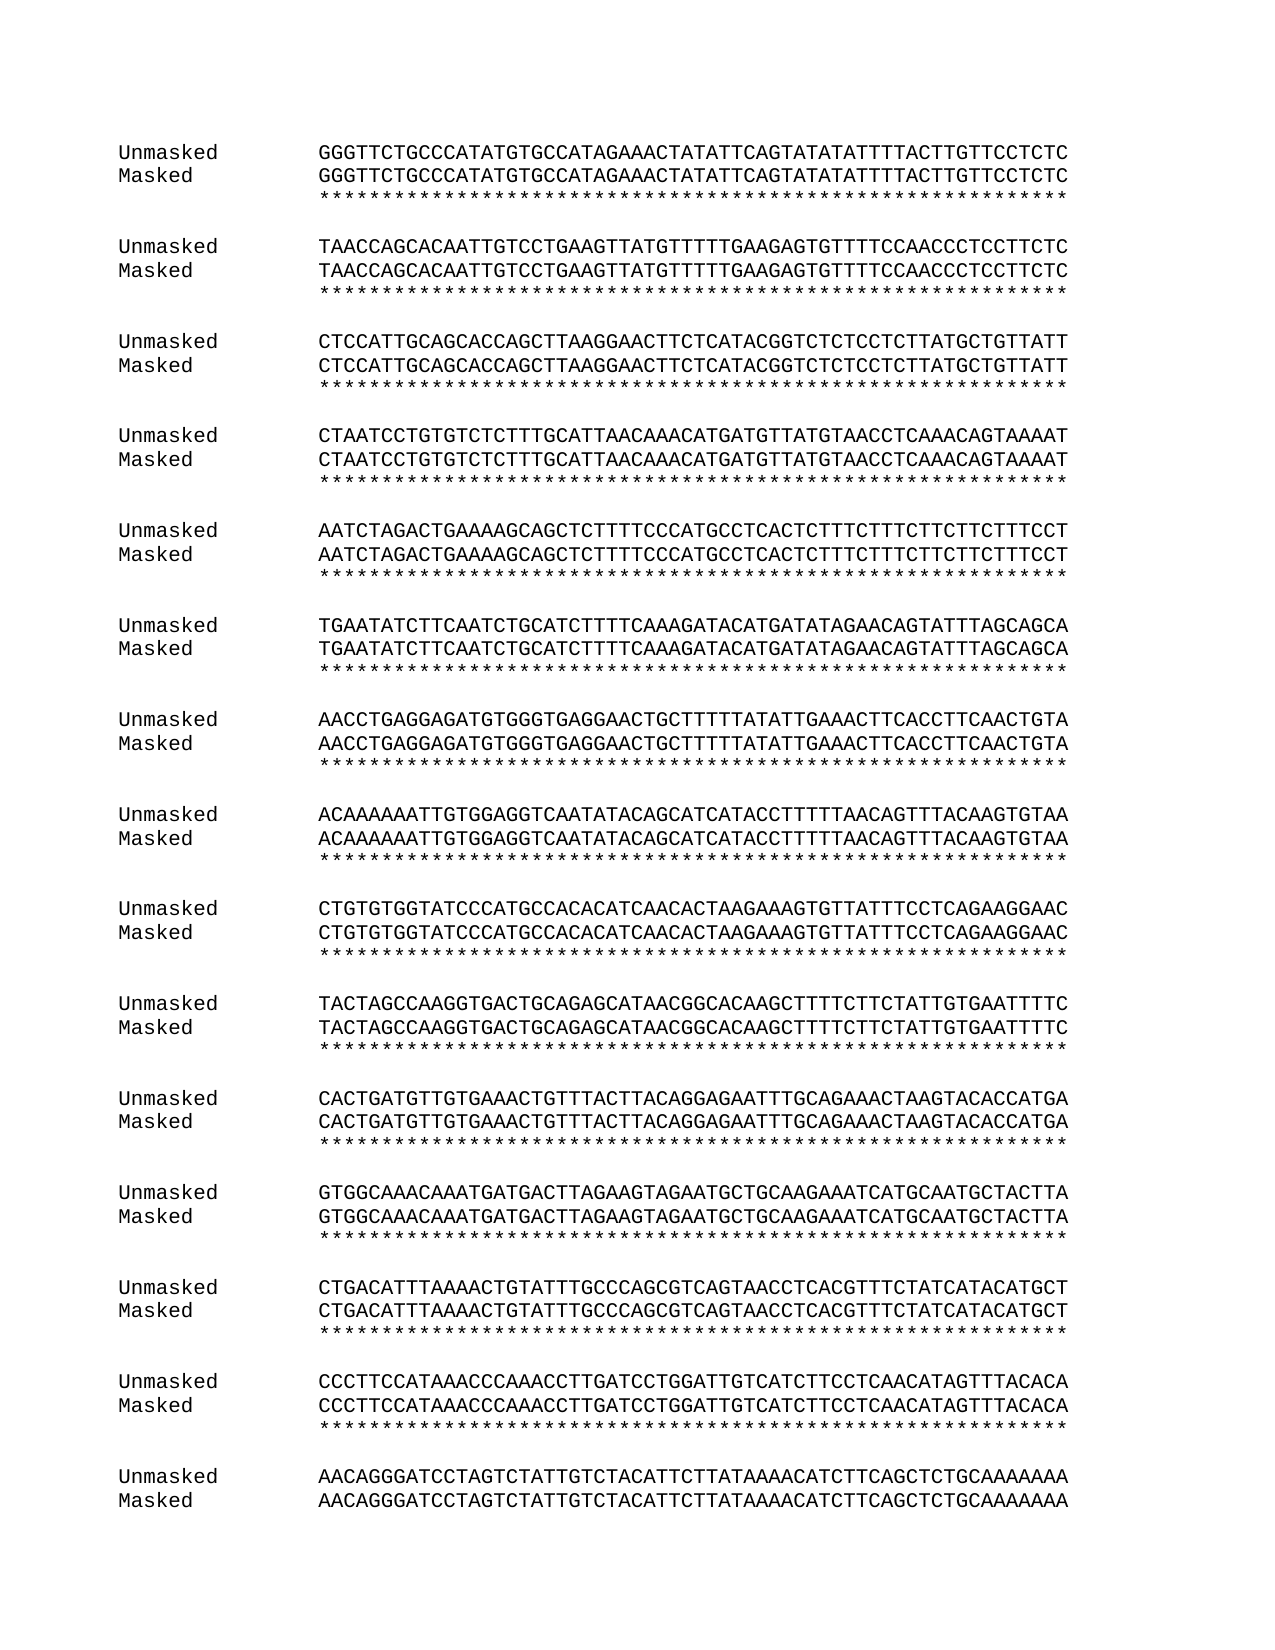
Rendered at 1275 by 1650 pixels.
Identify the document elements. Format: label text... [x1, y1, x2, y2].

text Unmasked CTGACATTTAAAACTGTATTTGCCCAGCGTCAGTAACCTCACGTTTCTATCATACATGCT [118, 1277, 1157, 1300]
text Masked GGGTTCTGCCCATATGTGCCATAGAAACTATATTCAGTATATATTTTACTTGTTCCTCTC [118, 165, 1157, 189]
text ************************************************************ [118, 567, 1157, 591]
text Unmasked CTGTGTGGTATCCCATGCCACACATCAACACTAAGAAAGTGTTATTTCCTCAGAAGGAAC [118, 898, 1157, 922]
text Masked AACCTGAGGAGATGTGGGTGAGGAACTGCTTTTTATATTGAAACTTCACCTTCAACTGTA [118, 733, 1157, 757]
text Masked CACTGATGTTGTGAAACTGTTTACTTACAGGAGAATTTGCAGAAACTAAGTACACCATGA [118, 1111, 1157, 1135]
text ************************************************************ [118, 284, 1157, 307]
text Masked CCCTTCCATAAACCCAAACCTTGATCCTGGATTGTCATCTTCCTCAACATAGTTTACACA [118, 1395, 1157, 1419]
text Masked AATCTAGACTGAAAAGCAGCTCTTTTCCCATGCCTCACTCTTTCTTTCTTCTTCTTTCCT [118, 544, 1157, 567]
text Unmasked CCCTTCCATAAACCCAAACCTTGATCCTGGATTGTCATCTTCCTCAACATAGTTTACACA [118, 1371, 1157, 1395]
text Masked TGAATATCTTCAATCTGCATCTTTTCAAAGATACATGATATAGAACAGTATTTAGCAGCA [118, 638, 1157, 662]
text ************************************************************ [118, 378, 1157, 402]
text Masked CTAATCCTGTGTCTCTTTGCATTAACAAACATGATGTTATGTAACCTCAAACAGTAAAAT [118, 449, 1157, 473]
text Masked TACTAGCCAAGGTGACTGCAGAGCATAACGGCACAAGCTTTTCTTCTATTGTGAATTTTC [118, 1017, 1157, 1040]
text Unmasked TGAATATCTTCAATCTGCATCTTTTCAAAGATACATGATATAGAACAGTATTTAGCAGCA [118, 615, 1157, 638]
text ************************************************************ [118, 662, 1157, 686]
text ************************************************************ [118, 1040, 1157, 1064]
text ************************************************************ [118, 473, 1157, 496]
text Masked CTGACATTTAAAACTGTATTTGCCCAGCGTCAGTAACCTCACGTTTCTATCATACATGCT [118, 1300, 1157, 1324]
text Masked CTCCATTGCAGCACCAGCTTAAGGAACTTCTCATACGGTCTCTCCTCTTATGCTGTTATT [118, 354, 1157, 378]
text Unmasked GGGTTCTGCCCATATGTGCCATAGAAACTATATTCAGTATATATTTTACTTGTTCCTCTC [118, 142, 1157, 165]
text ************************************************************ [118, 1135, 1157, 1158]
text Masked GTGGCAAACAAATGATGACTTAGAAGTAGAATGCTGCAAGAAATCATGCAATGCTACTTA [118, 1206, 1157, 1229]
text ************************************************************ [118, 851, 1157, 875]
text Unmasked ACAAAAAATTGTGGAGGTCAATATACAGCATCATACCTTTTTAACAGTTTACAAGTGTAA [118, 804, 1157, 827]
text ************************************************************ [118, 1419, 1157, 1442]
text ************************************************************ [118, 1229, 1157, 1253]
text Unmasked CTCCATTGCAGCACCAGCTTAAGGAACTTCTCATACGGTCTCTCCTCTTATGCTGTTATT [118, 331, 1157, 354]
text Unmasked TACTAGCCAAGGTGACTGCAGAGCATAACGGCACAAGCTTTTCTTCTATTGTGAATTTTC [118, 993, 1157, 1017]
text Unmasked AACAGGGATCCTAGTCTATTGTCTACATTCTTATAAAACATCTTCAGCTCTGCAAAAAAA [118, 1466, 1157, 1489]
text ************************************************************ [118, 946, 1157, 969]
text Unmasked TAACCAGCACAATTGTCCTGAAGTTATGTTTTTGAAGAGTGTTTTCCAACCCTCCTTCTC [118, 236, 1157, 260]
text Masked TAACCAGCACAATTGTCCTGAAGTTATGTTTTTGAAGAGTGTTTTCCAACCCTCCTTCTC [118, 260, 1157, 284]
text Unmasked GTGGCAAACAAATGATGACTTAGAAGTAGAATGCTGCAAGAAATCATGCAATGCTACTTA [118, 1182, 1157, 1206]
text Unmasked CTAATCCTGTGTCTCTTTGCATTAACAAACATGATGTTATGTAACCTCAAACAGTAAAAT [118, 426, 1157, 449]
text ************************************************************ [118, 1324, 1157, 1348]
text Masked ACAAAAAATTGTGGAGGTCAATATACAGCATCATACCTTTTTAACAGTTTACAAGTGTAA [118, 827, 1157, 851]
text Masked AACAGGGATCCTAGTCTATTGTCTACATTCTTATAAAACATCTTCAGCTCTGCAAAAAAA [118, 1489, 1157, 1513]
text Unmasked AATCTAGACTGAAAAGCAGCTCTTTTCCCATGCCTCACTCTTTCTTTCTTCTTCTTTCCT [118, 520, 1157, 544]
text Unmasked AACCTGAGGAGATGTGGGTGAGGAACTGCTTTTTATATTGAAACTTCACCTTCAACTGTA [118, 709, 1157, 733]
text Masked CTGTGTGGTATCCCATGCCACACATCAACACTAAGAAAGTGTTATTTCCTCAGAAGGAAC [118, 922, 1157, 946]
text ************************************************************ [118, 757, 1157, 780]
text ************************************************************ [118, 189, 1157, 213]
text Unmasked CACTGATGTTGTGAAACTGTTTACTTACAGGAGAATTTGCAGAAACTAAGTACACCATGA [118, 1088, 1157, 1111]
